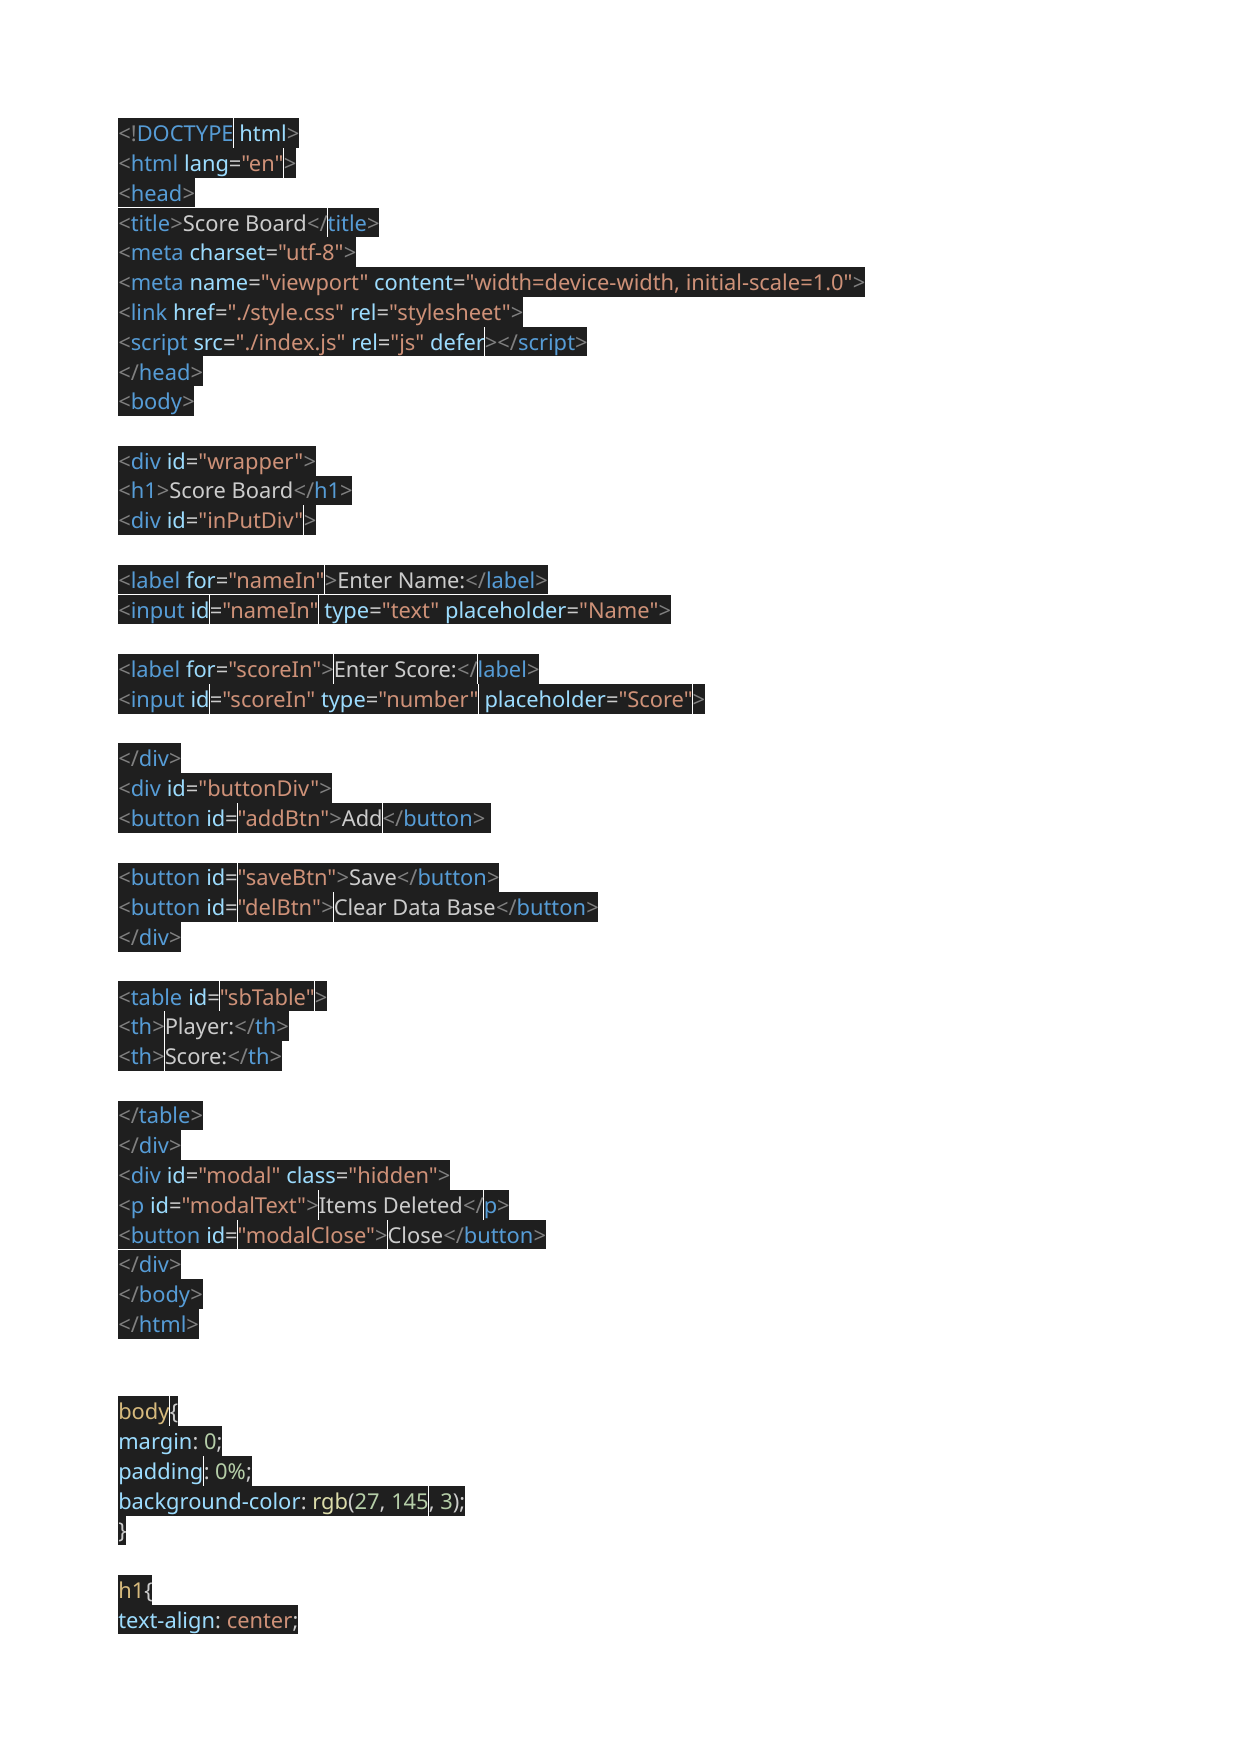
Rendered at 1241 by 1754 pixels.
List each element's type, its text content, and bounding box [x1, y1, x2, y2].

text <script src="./index.js" rel="js" defer></script> [118, 327, 1122, 356]
text <div id="buttonDiv"> [118, 773, 1122, 803]
text text-align: center; [118, 1605, 1122, 1634]
text <link href="./style.css" rel="stylesheet"> [118, 297, 1122, 327]
text </head> [118, 356, 1122, 386]
text <!DOCTYPE html> [118, 118, 1122, 148]
text </table> [118, 1101, 1122, 1130]
text background-color: rgb(27, 145, 3); [118, 1486, 1122, 1516]
text <title>Score Board</title> [118, 207, 1122, 237]
text <h1>Score Board</h1> [118, 476, 1122, 505]
text <p id="modalText">Items Deleted</p> [118, 1190, 1122, 1220]
text } [118, 1516, 1122, 1545]
text </html> [118, 1309, 1122, 1339]
text <table id="sbTable"> [118, 981, 1122, 1011]
text <meta charset="utf-8"> [118, 237, 1122, 267]
text </div> [118, 1130, 1122, 1160]
text <div id="modal" class="hidden"> [118, 1160, 1122, 1190]
text </div> [118, 922, 1122, 952]
text margin: 0; [118, 1426, 1122, 1456]
text <th>Score:</th> [118, 1041, 1122, 1071]
text h1{ [118, 1575, 1122, 1605]
text padding: 0%; [118, 1456, 1122, 1486]
text <button id="saveBtn">Save</button> [118, 862, 1122, 892]
text <button id="modalClose">Close</button> [118, 1220, 1122, 1249]
text <body> [118, 386, 1122, 416]
text <label for="scoreIn">Enter Score:</label> [118, 654, 1122, 684]
text </div> [118, 743, 1122, 773]
text <div id="inPutDiv"> [118, 505, 1122, 535]
text <head> [118, 178, 1122, 207]
text <input id="scoreIn" type="number" placeholder="Score"> [118, 684, 1122, 714]
text <button id="delBtn">Clear Data Base</button> [118, 892, 1122, 922]
text <button id="addBtn">Add</button> [118, 803, 1122, 833]
text body{ [118, 1396, 1122, 1426]
text <th>Player:</th> [118, 1011, 1122, 1041]
text </div> [118, 1249, 1122, 1279]
text <div id="wrapper"> [118, 446, 1122, 476]
text <meta name="viewport" content="width=device-width, initial-scale=1.0"> [118, 267, 1122, 297]
text <label for="nameIn">Enter Name:</label> [118, 565, 1122, 594]
text </body> [118, 1279, 1122, 1309]
text <html lang="en"> [118, 148, 1122, 178]
text <input id="nameIn" type="text" placeholder="Name"> [118, 594, 1122, 624]
